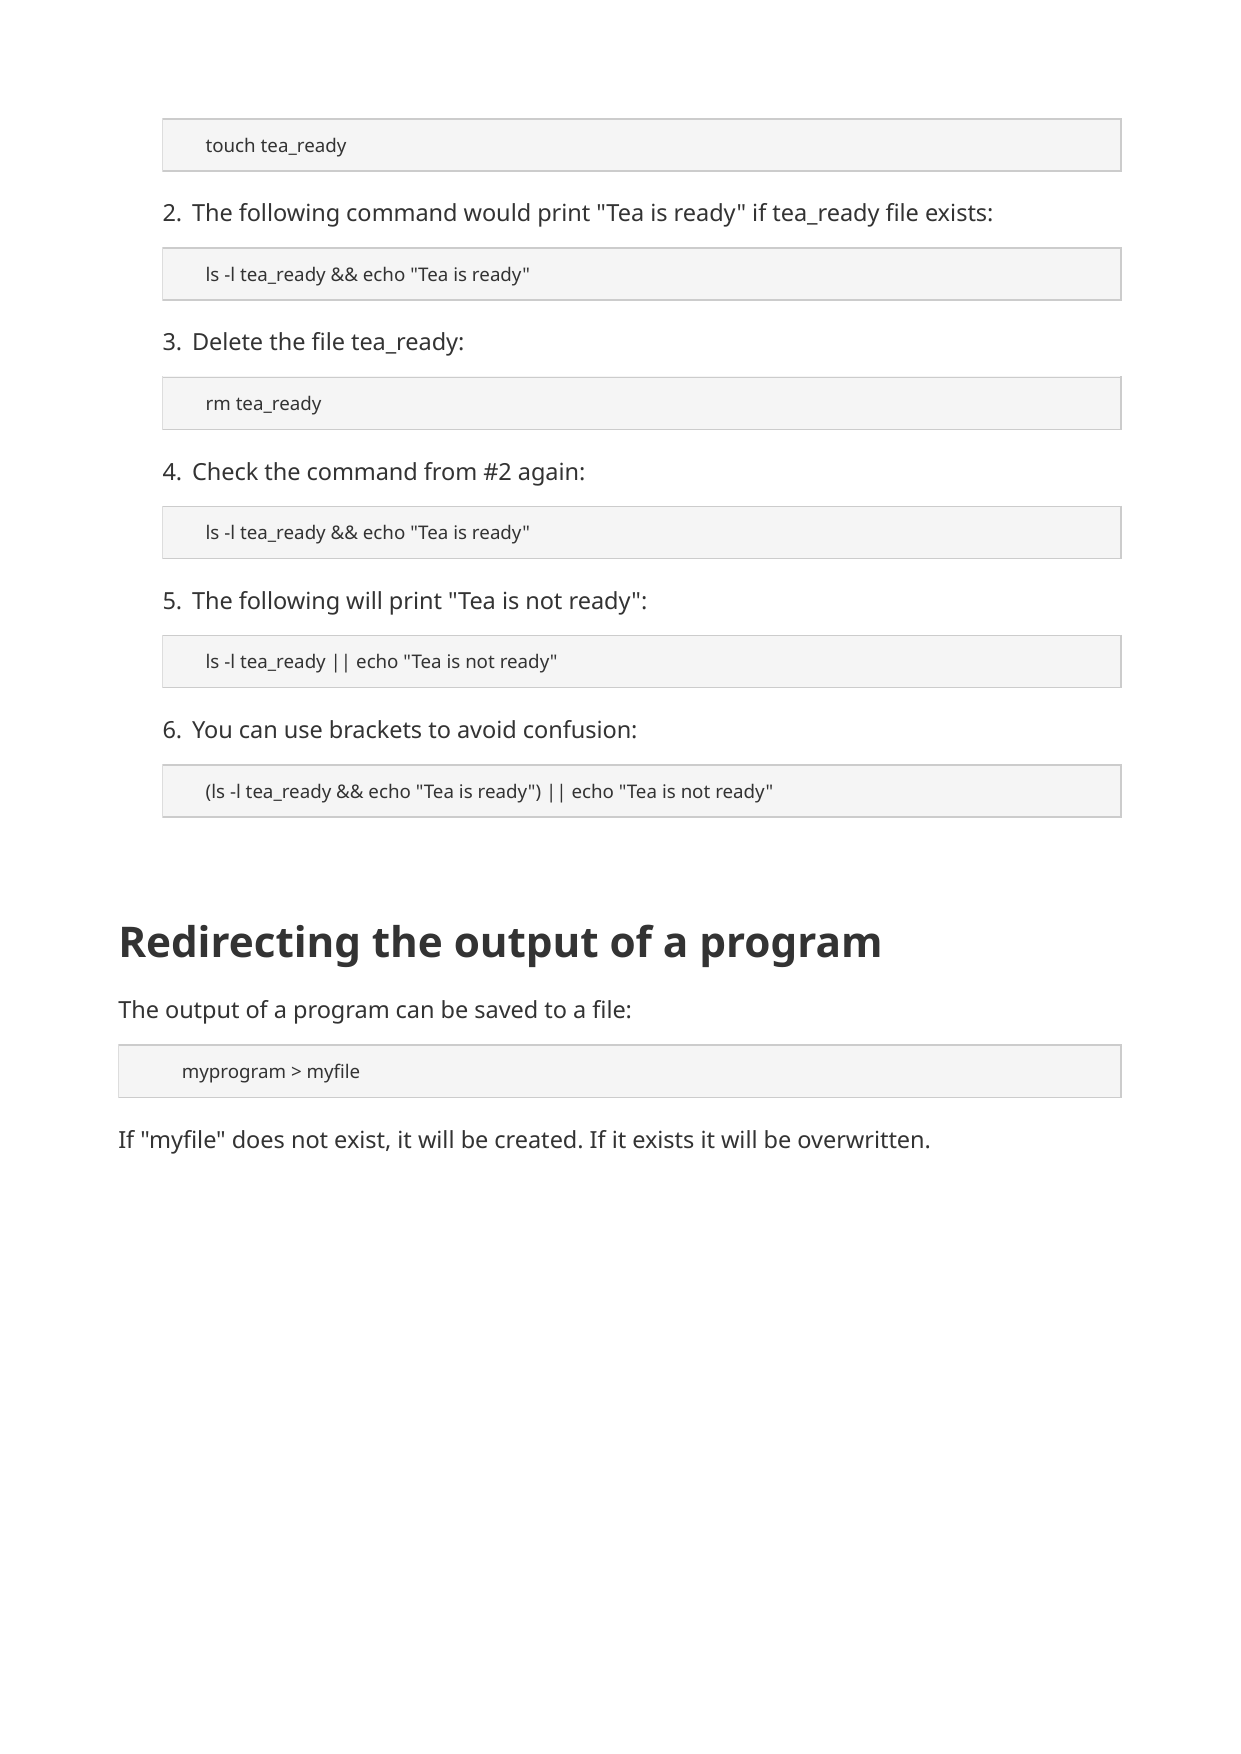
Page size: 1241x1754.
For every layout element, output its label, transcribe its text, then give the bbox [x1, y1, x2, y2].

list rm tea_ready [163, 378, 1120, 429]
list ls -l tea_ready && echo "Tea is ready" [163, 507, 1120, 558]
list You can use brackets to avoid confusion: [162, 713, 1122, 745]
list Check the command from #2 again: [162, 455, 1122, 487]
list ls -l tea_ready && echo "Tea is ready" [163, 249, 1120, 299]
list The following command would print "Tea is ready" if tea_ready file exists: [162, 196, 1122, 228]
list The following will print "Tea is not ready": [162, 584, 1122, 616]
text myprogram > myfile [119, 1046, 1120, 1097]
text The output of a program can be saved to a file: [118, 993, 1122, 1025]
list touch tea_ready [163, 120, 1120, 170]
list (ls -l tea_ready && echo "Tea is ready") || echo "Tea is not ready" [163, 766, 1120, 816]
text If "myfile" does not exist, it will be created. If it exists it will be overwritten. [118, 1124, 1122, 1156]
text Redirecting the output of a program [118, 842, 1123, 970]
list ls -l tea_ready || echo "Tea is not ready" [163, 636, 1120, 687]
list Delete the file tea_ready: [162, 326, 1122, 358]
